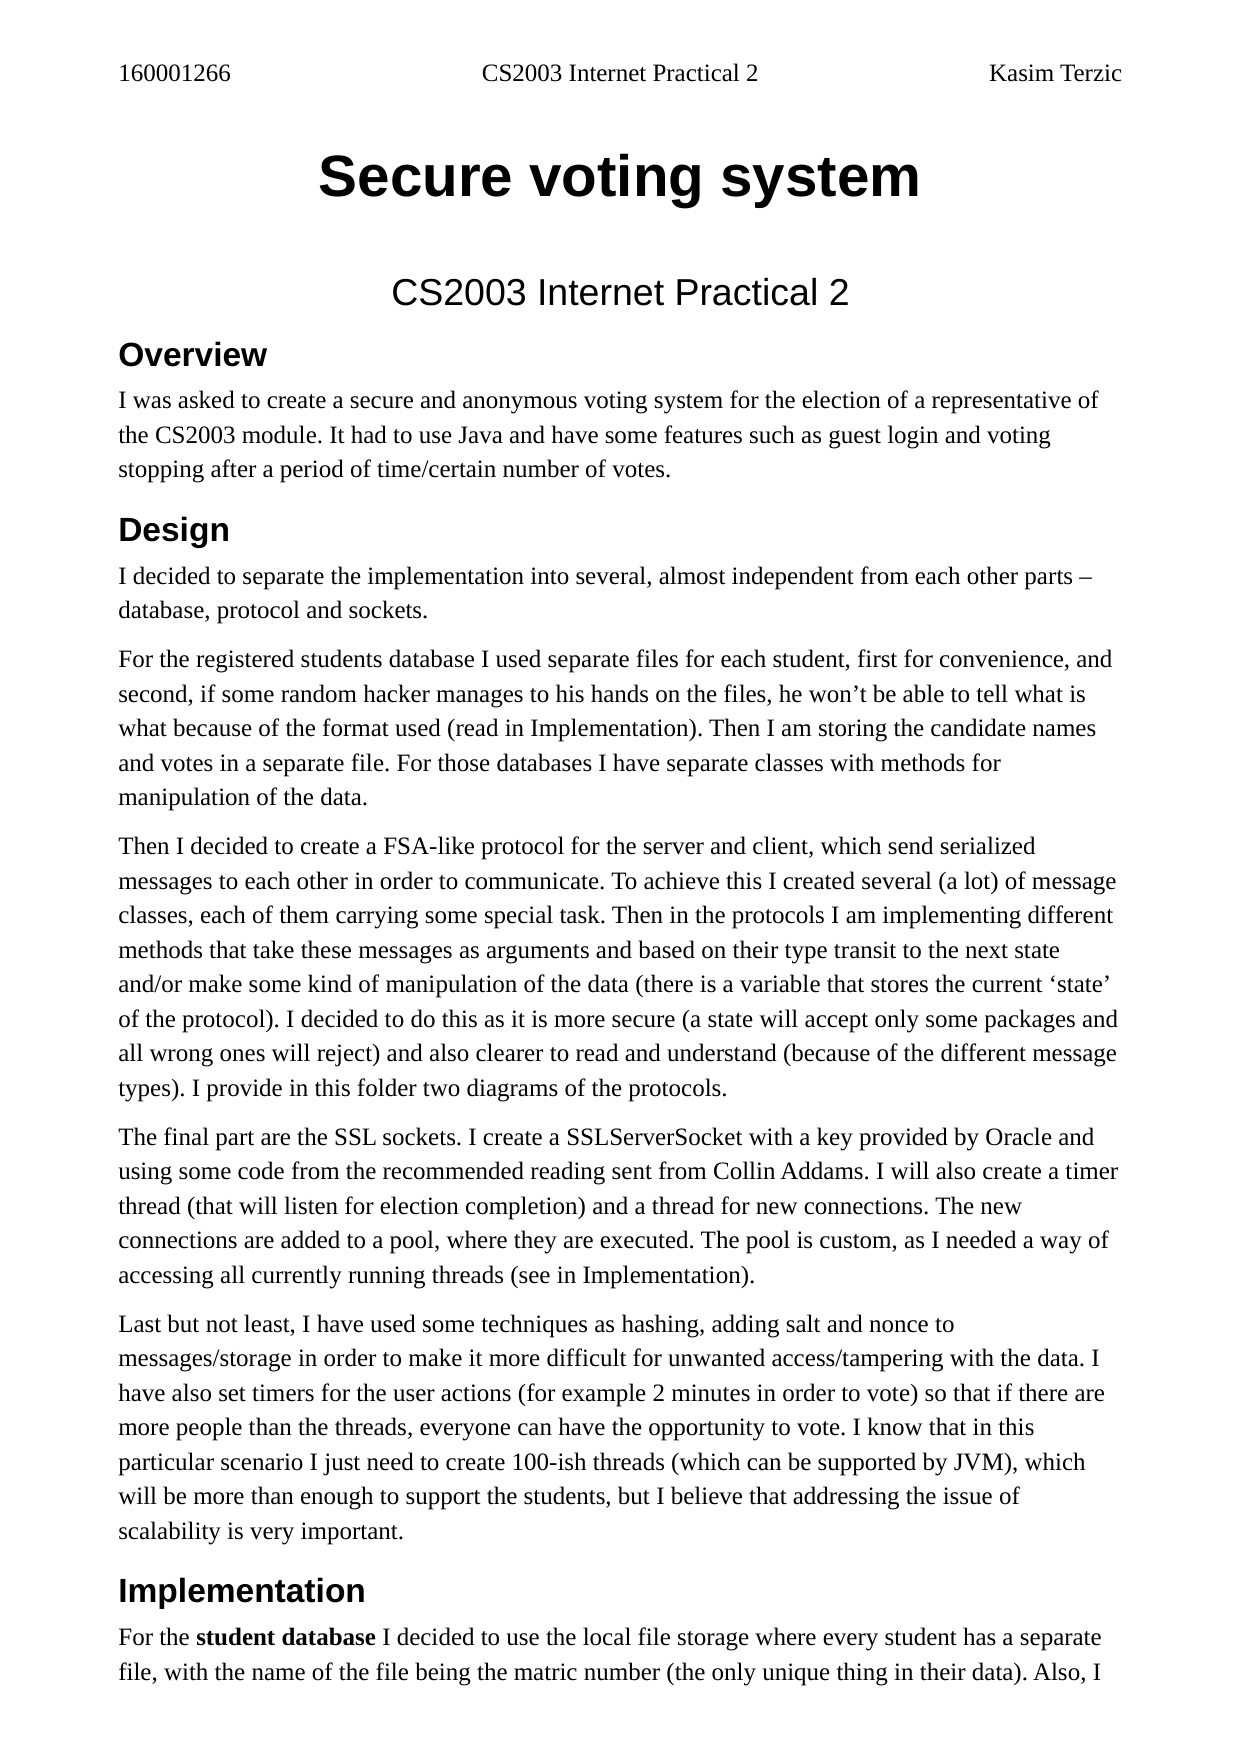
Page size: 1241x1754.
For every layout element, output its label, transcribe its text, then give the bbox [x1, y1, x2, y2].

subtitle CS2003 Internet Practical 2 [118, 270, 1122, 313]
title Secure voting system [118, 142, 1122, 209]
text Last but not least, I have used some techniques as hashing, adding salt and nonce to messages/storage in order to make it more difficult for unwanted access/tampering with the data. I have also set timers for the user actions (for example 2 minutes in order to vote) so that if there are more people than the threads, everyone can have the opportunity to vote. I know that in this particular scenario I just need to create 100-ish threads (which can be supported by JVM), which will be more than enough to support the students, but I believe that addressing the issue of scalability is very important. [118, 1309, 1122, 1544]
subtitle Implementation [118, 1571, 1122, 1610]
subtitle Overview [118, 334, 1122, 373]
text I was asked to create a secure and anonymous voting system for the election of a representative of the CS2003 module. It had to use Java and have some features such as guest login and voting stopping after a period of time/certain number of votes. [118, 386, 1122, 483]
text The final part are the SSL sockets. I create a SSLServerSocket with a key provided by Oracle and using some code from the recommended reading sent from Collin Addams. I will also create a timer thread (that will listen for election completion) and a thread for new connections. The new connections are added to a pool, where they are executed. The pool is custom, as I needed a way of accessing all currently running threads (see in Implementation). [118, 1122, 1122, 1288]
subtitle Design [118, 510, 1122, 548]
text For the student database I decided to use the local file storage where every student has a separate file, with the name of the file being the matric number (the only unique thing in their data). Also, I [118, 1622, 1122, 1685]
text Then I decided to create a FSA-like protocol for the server and client, which send serialized messages to each other in order to communicate. To achieve this I created several (a lot) of message classes, each of them carrying some special task. Then in the protocols I am implementing different methods that take these messages as arguments and based on their type transit to the next state and/or make some kind of manipulation of the data (there is a variable that stores the current ‘state’ of the protocol). I decided to do this as it is more secure (a state will accept only some packages and all wrong ones will reject) and also clearer to read and understand (because of the different message types). I provide in this folder two diagrams of the protocols. [118, 831, 1122, 1102]
text For the registered students database I used separate files for each student, first for convenience, and second, if some random hacker manages to his hands on the files, he won’t be able to tell what is what because of the format used (read in Implementation). Then I am storing the candidate names and votes in a separate file. For those databases I have separate classes with methods for manipulation of the data. [118, 644, 1122, 811]
text I decided to separate the implementation into several, almost independent from each other parts – database, protocol and sockets. [118, 561, 1122, 624]
